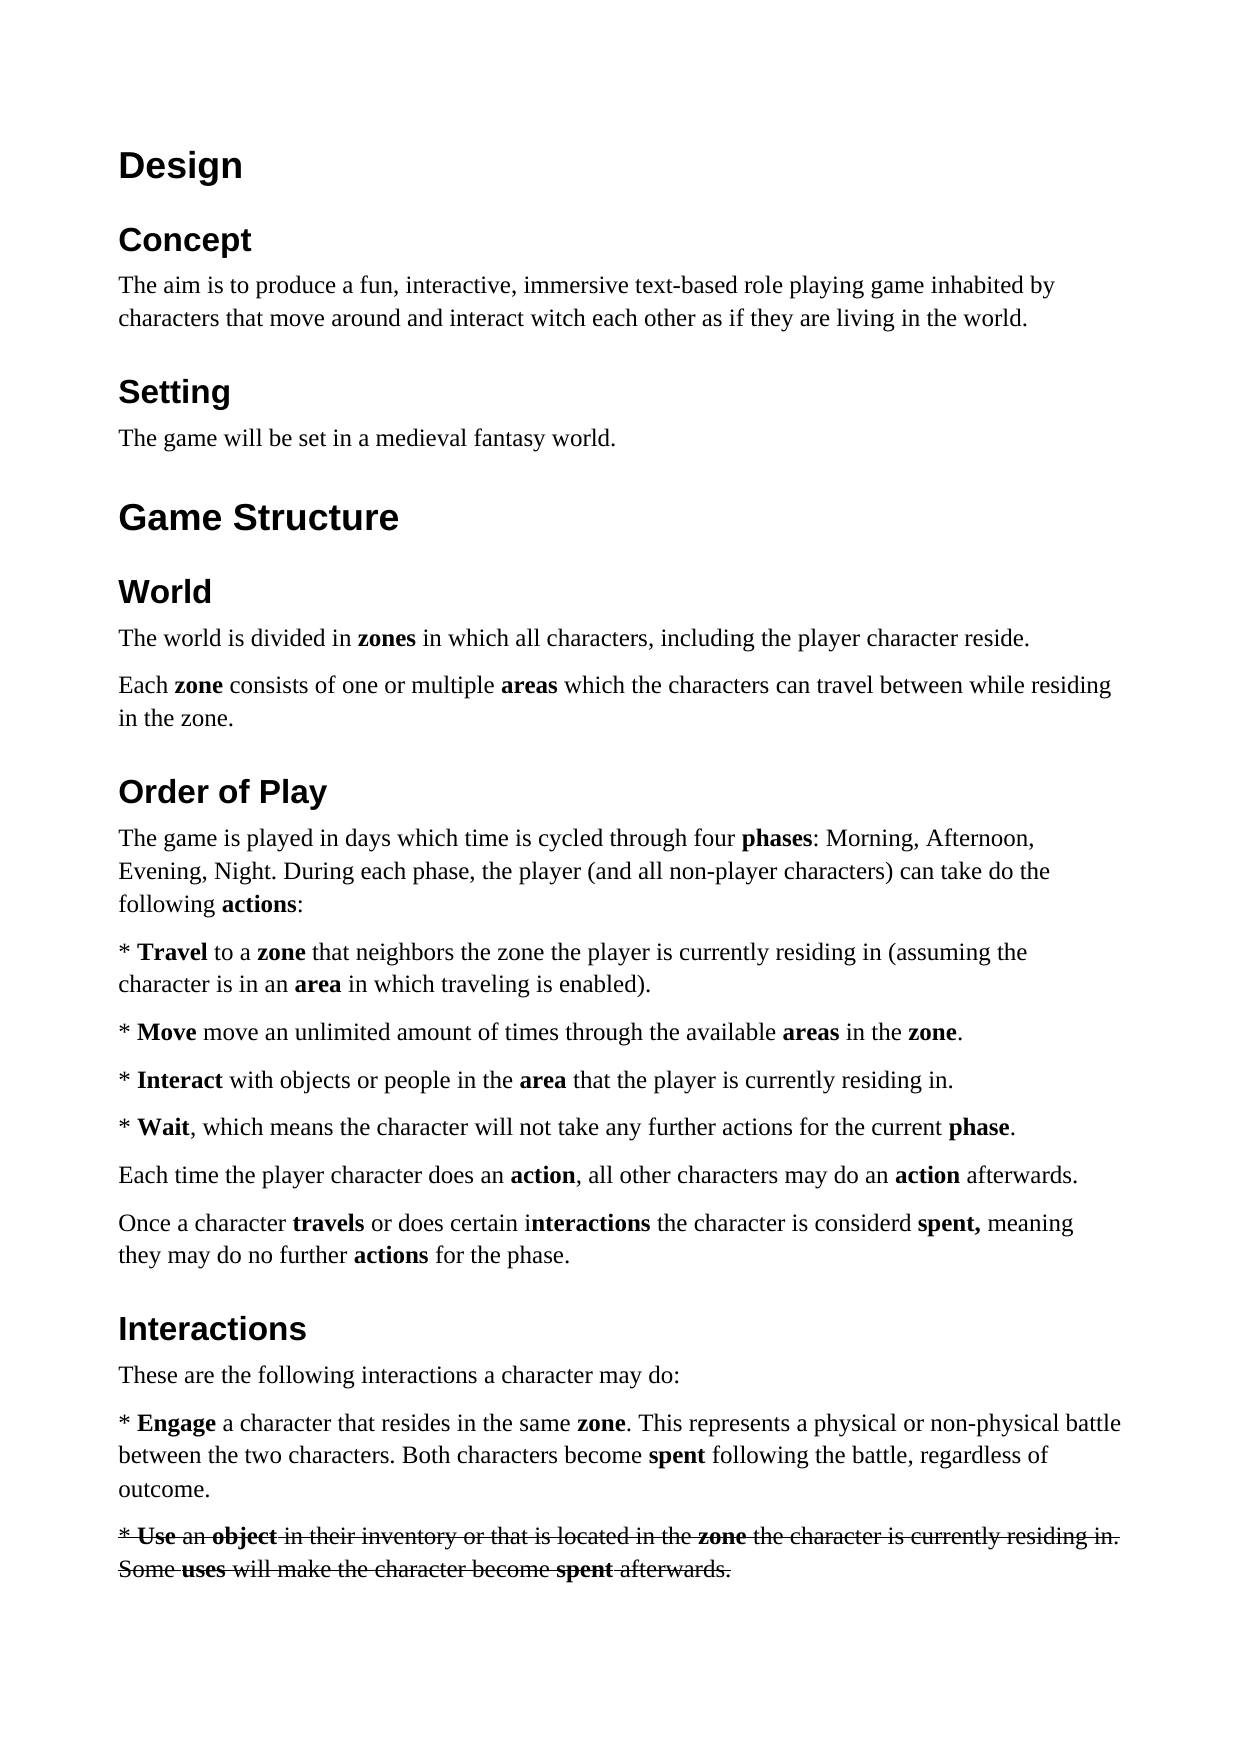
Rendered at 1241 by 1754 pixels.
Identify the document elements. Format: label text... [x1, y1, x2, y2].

text * Interact with objects or people in the area that the player is currently residing in. [118, 1065, 1122, 1093]
text The game will be set in a medieval fantasy world. [118, 423, 1122, 452]
text * Travel to a zone that neighbors the zone the player is currently residing in (assuming the character is in an area in which traveling is enabled). [118, 937, 1122, 998]
text * Move move an unlimited amount of times through the available areas in the zone. [118, 1017, 1122, 1046]
text The world is divided in zones in which all characters, including the player character reside. [118, 623, 1122, 652]
subtitle Order of Play [118, 772, 1122, 810]
text Each zone consists of one or multiple areas which the characters can travel between while residing in the zone. [118, 671, 1122, 732]
text Each time the player character does an action, all other characters may do an action afterwards. [118, 1160, 1122, 1189]
text * Engage a character that resides in the same zone. This represents a physical or non-physical battle between the two characters. Both characters become spent following the battle, regardless of outcome. [118, 1408, 1122, 1502]
text The aim is to produce a fun, interactive, immersive text-based role playing game inhabited by characters that move around and interact witch each other as if they are living in the world. [118, 271, 1122, 332]
subtitle Concept [118, 219, 1122, 258]
subtitle World [118, 572, 1122, 610]
text Once a character travels or does certain interactions the character is considerd spent, meaning they may do no further actions for the phase. [118, 1208, 1122, 1269]
subtitle Interactions [118, 1309, 1122, 1347]
text * Use an object in their inventory or that is located in the zone the character is currently residing in. Some uses will make the character become spent afterwards. [118, 1521, 1122, 1583]
text * Wait, which means the character will not take any further actions for the current phase. [118, 1112, 1122, 1141]
text These are the following interactions a character may do: [118, 1360, 1122, 1389]
subtitle Design [118, 143, 1122, 186]
subtitle Game Structure [118, 496, 1122, 539]
subtitle Setting [118, 372, 1122, 410]
text The game is played in days which time is cycled through four phases: Morning, Afternoon, Evening, Night. During each phase, the player (and all non-player characters) can take do the following actions: [118, 823, 1122, 918]
